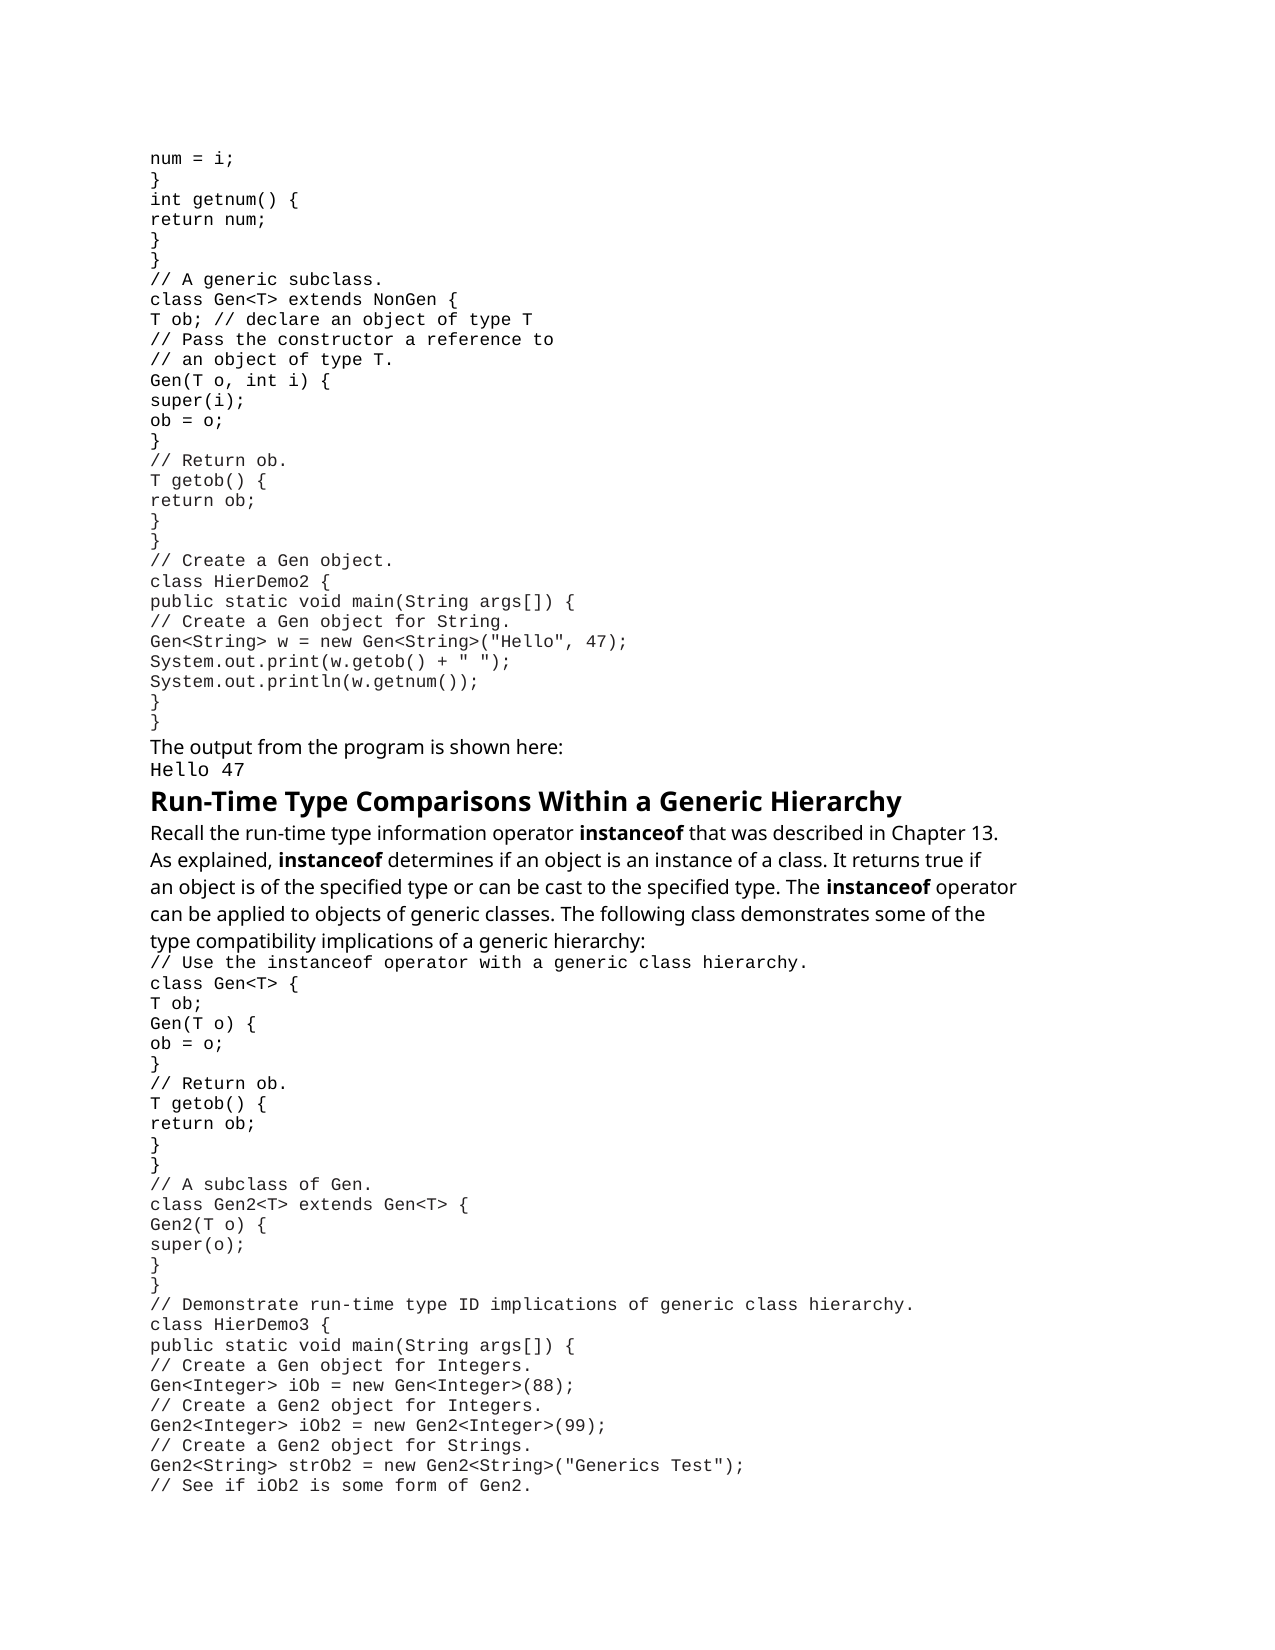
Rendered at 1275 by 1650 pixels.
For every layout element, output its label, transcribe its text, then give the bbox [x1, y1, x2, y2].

text // Create a Gen2 object for Strings. [150, 1437, 1125, 1457]
text } [150, 170, 1125, 190]
text Gen2<String> strOb2 = new Gen2<String>("Generics Test"); [150, 1457, 1125, 1477]
text // Return ob. [150, 1075, 1125, 1095]
text The output from the program is shown here: [150, 733, 1125, 760]
text ob = o; [150, 1034, 1125, 1055]
text System.out.println(w.getnum()); [150, 673, 1125, 693]
text return ob; [150, 1115, 1125, 1135]
text } [150, 251, 1125, 271]
text // Create a Gen object for Integers. [150, 1356, 1125, 1376]
text ob = o; [150, 411, 1125, 431]
text Gen2<Integer> iOb2 = new Gen2<Integer>(99); [150, 1417, 1125, 1437]
text can be applied to objects of generic classes. The following class demonstrates some of the [150, 900, 1125, 927]
text return ob; [150, 492, 1125, 512]
text an object is of the specified type or can be cast to the specified type. The instanceof operator [150, 873, 1125, 900]
text return num; [150, 210, 1125, 230]
text Gen(T o) { [150, 1014, 1125, 1034]
text T getob() { [150, 1095, 1125, 1115]
text } [150, 230, 1125, 251]
text T ob; [150, 994, 1125, 1014]
text num = i; [150, 150, 1125, 170]
text // Use the instanceof operator with a generic class hierarchy. [150, 954, 1125, 974]
text Hello 47 [150, 760, 1125, 782]
text // an object of type T. [150, 351, 1125, 371]
text Gen(T o, int i) { [150, 371, 1125, 391]
text int getnum() { [150, 190, 1125, 210]
text public static void main(String args[]) { [150, 592, 1125, 612]
text T ob; // declare an object of type T [150, 311, 1125, 331]
text } [150, 1276, 1125, 1296]
text Recall the run-time type information operator instanceof that was described in Chapter 13. [150, 819, 1125, 846]
text } [150, 431, 1125, 452]
text } [150, 713, 1125, 733]
text T getob() { [150, 472, 1125, 492]
text class Gen<T> { [150, 974, 1125, 994]
text } [150, 1135, 1125, 1155]
text class HierDemo2 { [150, 572, 1125, 592]
text } [150, 1055, 1125, 1075]
text super(o); [150, 1236, 1125, 1256]
text } [150, 512, 1125, 532]
text Gen2(T o) { [150, 1216, 1125, 1236]
text super(i); [150, 391, 1125, 411]
text type compatibility implications of a generic hierarchy: [150, 927, 1125, 954]
text } [150, 532, 1125, 552]
text } [150, 1256, 1125, 1276]
text public static void main(String args[]) { [150, 1336, 1125, 1356]
text class HierDemo3 { [150, 1316, 1125, 1336]
text class Gen<T> extends NonGen { [150, 291, 1125, 311]
text // See if iOb2 is some form of Gen2. [150, 1477, 1125, 1497]
text } [150, 693, 1125, 713]
text // Return ob. [150, 452, 1125, 472]
text class Gen2<T> extends Gen<T> { [150, 1195, 1125, 1216]
text // Create a Gen2 object for Integers. [150, 1396, 1125, 1417]
text // Pass the constructor a reference to [150, 331, 1125, 351]
text Gen<String> w = new Gen<String>("Hello", 47); [150, 632, 1125, 653]
text // A subclass of Gen. [150, 1175, 1125, 1195]
text As explained, instanceof determines if an object is an instance of a class. It returns true if [150, 846, 1125, 873]
text // A generic subclass. [150, 271, 1125, 291]
text // Demonstrate run-time type ID implications of generic class hierarchy. [150, 1296, 1125, 1316]
text System.out.print(w.getob() + " "); [150, 653, 1125, 673]
text // Create a Gen object. [150, 552, 1125, 572]
text Gen<Integer> iOb = new Gen<Integer>(88); [150, 1376, 1125, 1396]
text } [150, 1155, 1125, 1175]
text // Create a Gen object for String. [150, 612, 1125, 632]
text Run-Time Type Comparisons Within a Generic Hierarchy [150, 782, 1125, 819]
